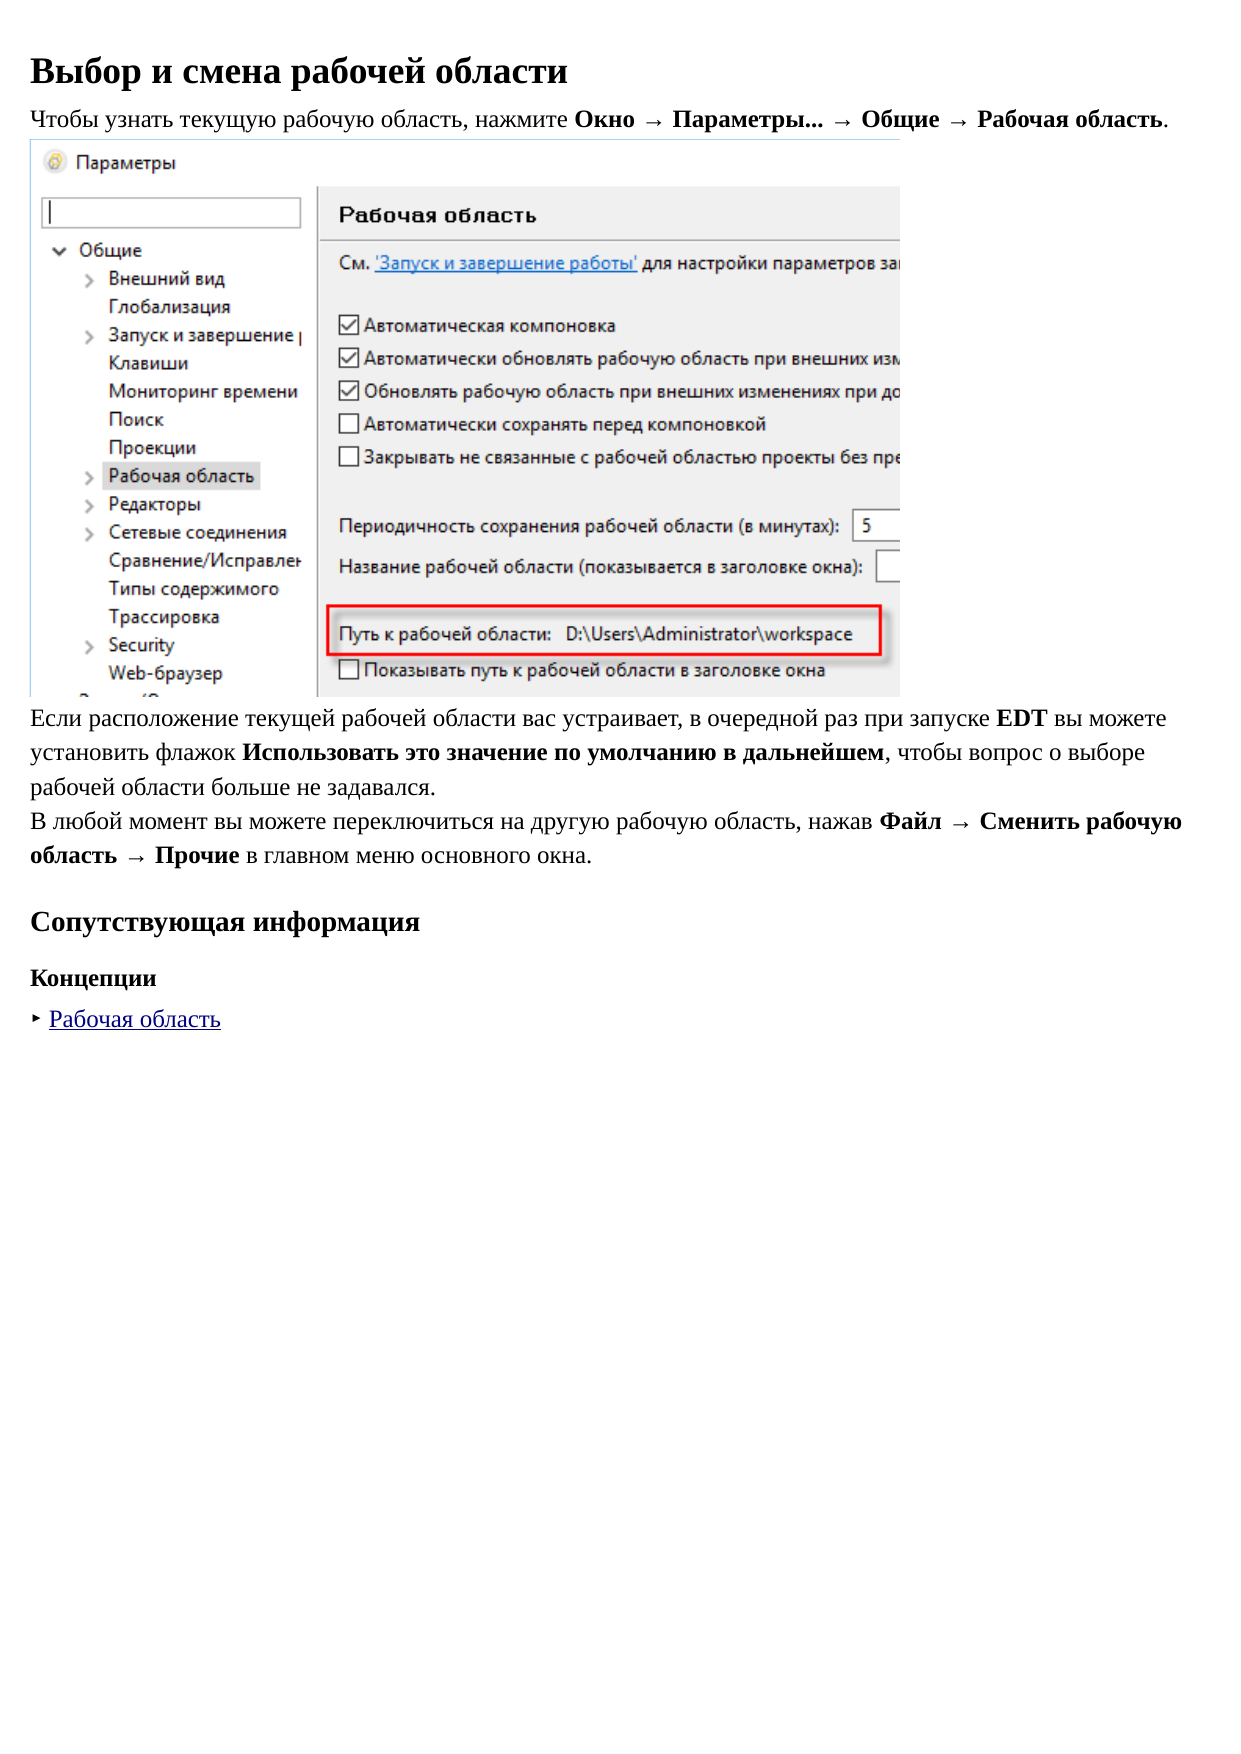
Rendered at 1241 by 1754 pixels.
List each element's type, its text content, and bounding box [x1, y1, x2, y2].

text В любой момент вы можете переключиться на другую рабочую область, нажав Файл → Сменить рабочую область → Прочие в главном меню основного окна. [30, 806, 1211, 869]
picture [29, 139, 900, 697]
text ‣ Рабочая область [30, 1004, 1211, 1033]
text Чтобы узнать текущую рабочую область, нажмите Окно → Параметры... → Общие → Рабочая область. [30, 104, 1211, 133]
subtitle Выбор и смена рабочей области [30, 49, 1211, 92]
subtitle Концепции [30, 963, 1211, 991]
text Если расположение текущей рабочей области вас устраивает, в очередной раз при запуске EDT вы можете установить флажок Использовать это значение по умолчанию в дальнейшем, чтобы вопрос о выборе рабочей области больше не задавался. [30, 703, 1211, 800]
subtitle Сопутствующая информация [30, 904, 1211, 938]
